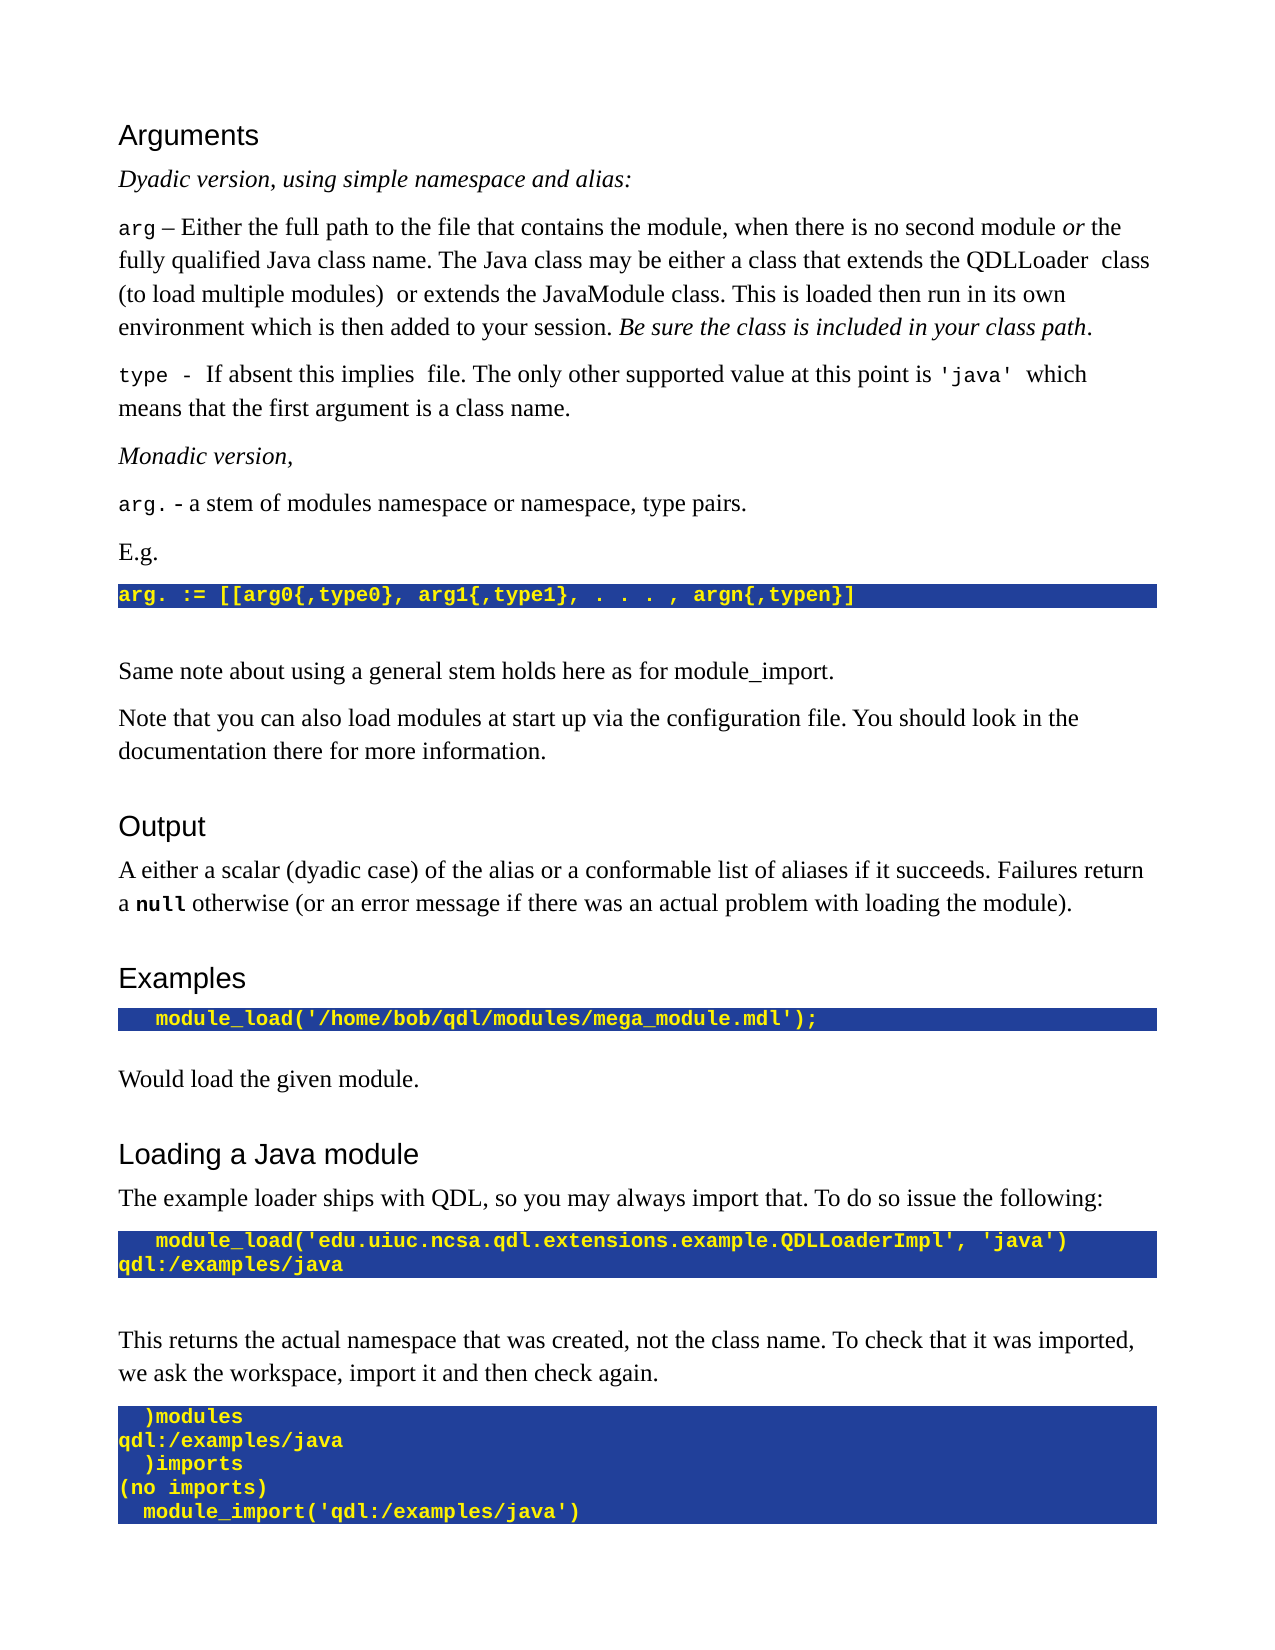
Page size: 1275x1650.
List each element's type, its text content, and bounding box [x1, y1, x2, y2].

text module_import('qdl:/examples/java') [118, 1501, 1157, 1524]
text This returns the actual namespace that was created, not the class name. To check that it was imported, we ask the workspace, import it and then check again. [118, 1325, 1157, 1387]
text qdl:/examples/java [118, 1254, 1157, 1278]
text E.g. [118, 537, 1157, 566]
text Monadic version, [118, 441, 1157, 469]
text arg. - a stem of modules namespace or namespace, type pairs. [118, 488, 1157, 518]
text )modules [118, 1406, 1157, 1430]
text The example loader ships with QDL, so you may always import that. To do so issue the following: [118, 1183, 1157, 1212]
text Would load the given module. [118, 1031, 1157, 1093]
subtitle Output [118, 809, 1157, 842]
subtitle Arguments [118, 118, 1157, 152]
text )imports [118, 1453, 1157, 1477]
text module_load('edu.uiuc.ncsa.qdl.extensions.example.QDLLoaderImpl', 'java') [118, 1231, 1157, 1254]
text arg – Either the full path to the file that contains the module, when there is no second module or the fully qualified Java class name. The Java class may be either a class that extends the QDLLoader class (to load multiple modules) or extends the JavaModule class. This is loaded then run in its own environment which is then added to your session. Be sure the class is included in your class path. [118, 212, 1157, 340]
text (no imports) [118, 1477, 1157, 1501]
subtitle Loading a Java module [118, 1137, 1157, 1170]
subtitle Examples [118, 962, 1157, 995]
text Same note about using a general stem holds here as for module_import. [118, 656, 1157, 684]
text Note that you can also load modules at start up via the configuration file. You should look in the documentation there for more information. [118, 703, 1157, 765]
text module_load('/home/bob/qdl/modules/mega_module.mdl'); [118, 1008, 1157, 1031]
text A either a scalar (dyadic case) of the alias or a conformable list of aliases if it succeeds. Failures return a null otherwise (or an error message if there was an actual problem with loading the module). [118, 855, 1157, 918]
text qdl:/examples/java [118, 1430, 1157, 1453]
text arg. := [[arg0{,type0}, arg1{,type1}, . . . , argn{,typen}] [118, 584, 1157, 608]
text Dyadic version, using simple namespace and alias: [118, 164, 1157, 193]
text type - If absent this implies file. The only other supported value at this point is 'java' which means that the first argument is a class name. [118, 359, 1157, 422]
